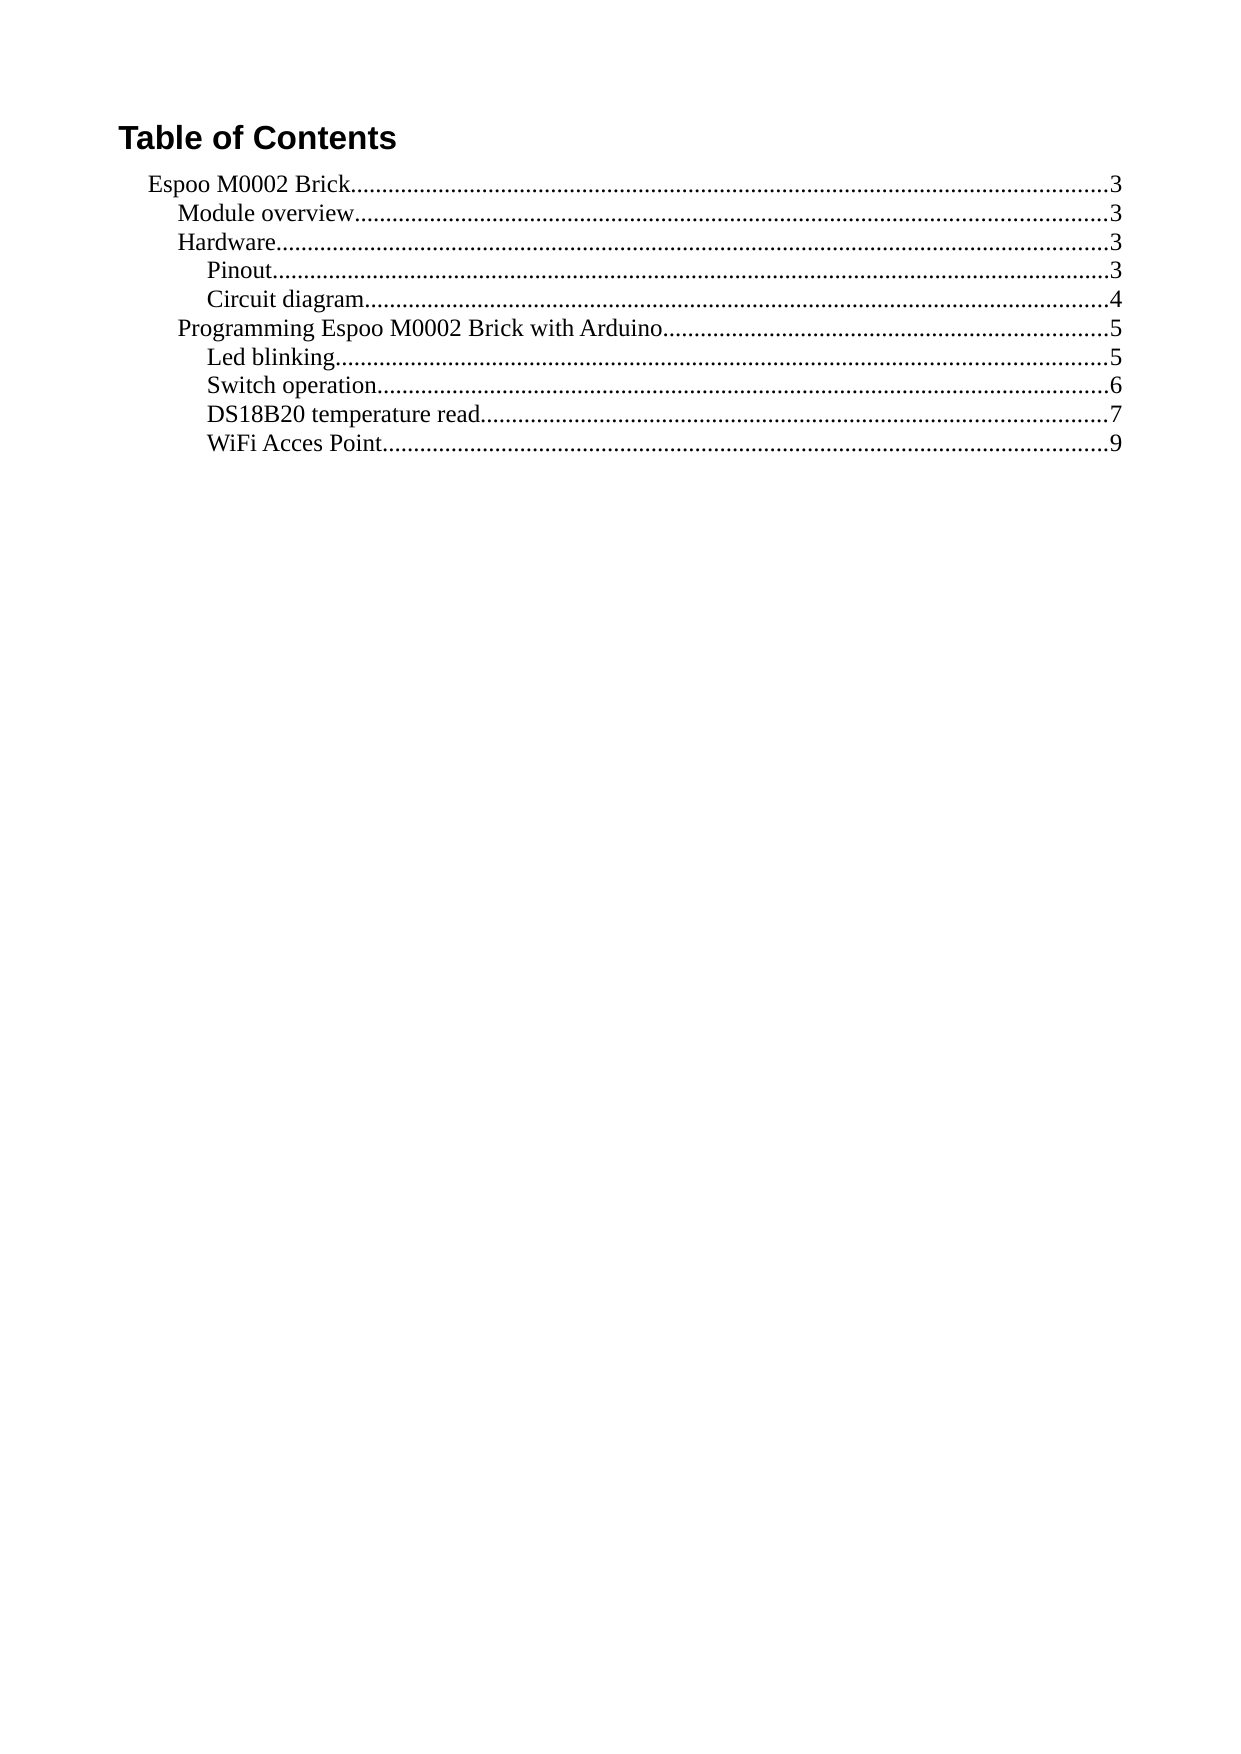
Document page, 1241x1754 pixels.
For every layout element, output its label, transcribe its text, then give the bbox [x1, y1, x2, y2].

text Module overview 3 [177, 198, 1122, 227]
text Switch operation 6 [207, 370, 1122, 399]
text WiFi Acces Point 9 [207, 428, 1122, 457]
subtitle Table of Contents [118, 118, 1122, 157]
text DS18B20 temperature read 7 [207, 399, 1122, 428]
text Led blinking 5 [207, 342, 1122, 370]
text Espoo M0002 Brick 3 [148, 169, 1122, 198]
text Pinout 3 [207, 255, 1122, 284]
text Hardware 3 [177, 227, 1122, 255]
text Programming Espoo M0002 Brick with Arduino 5 [177, 313, 1122, 342]
text Circuit diagram 4 [207, 284, 1122, 313]
